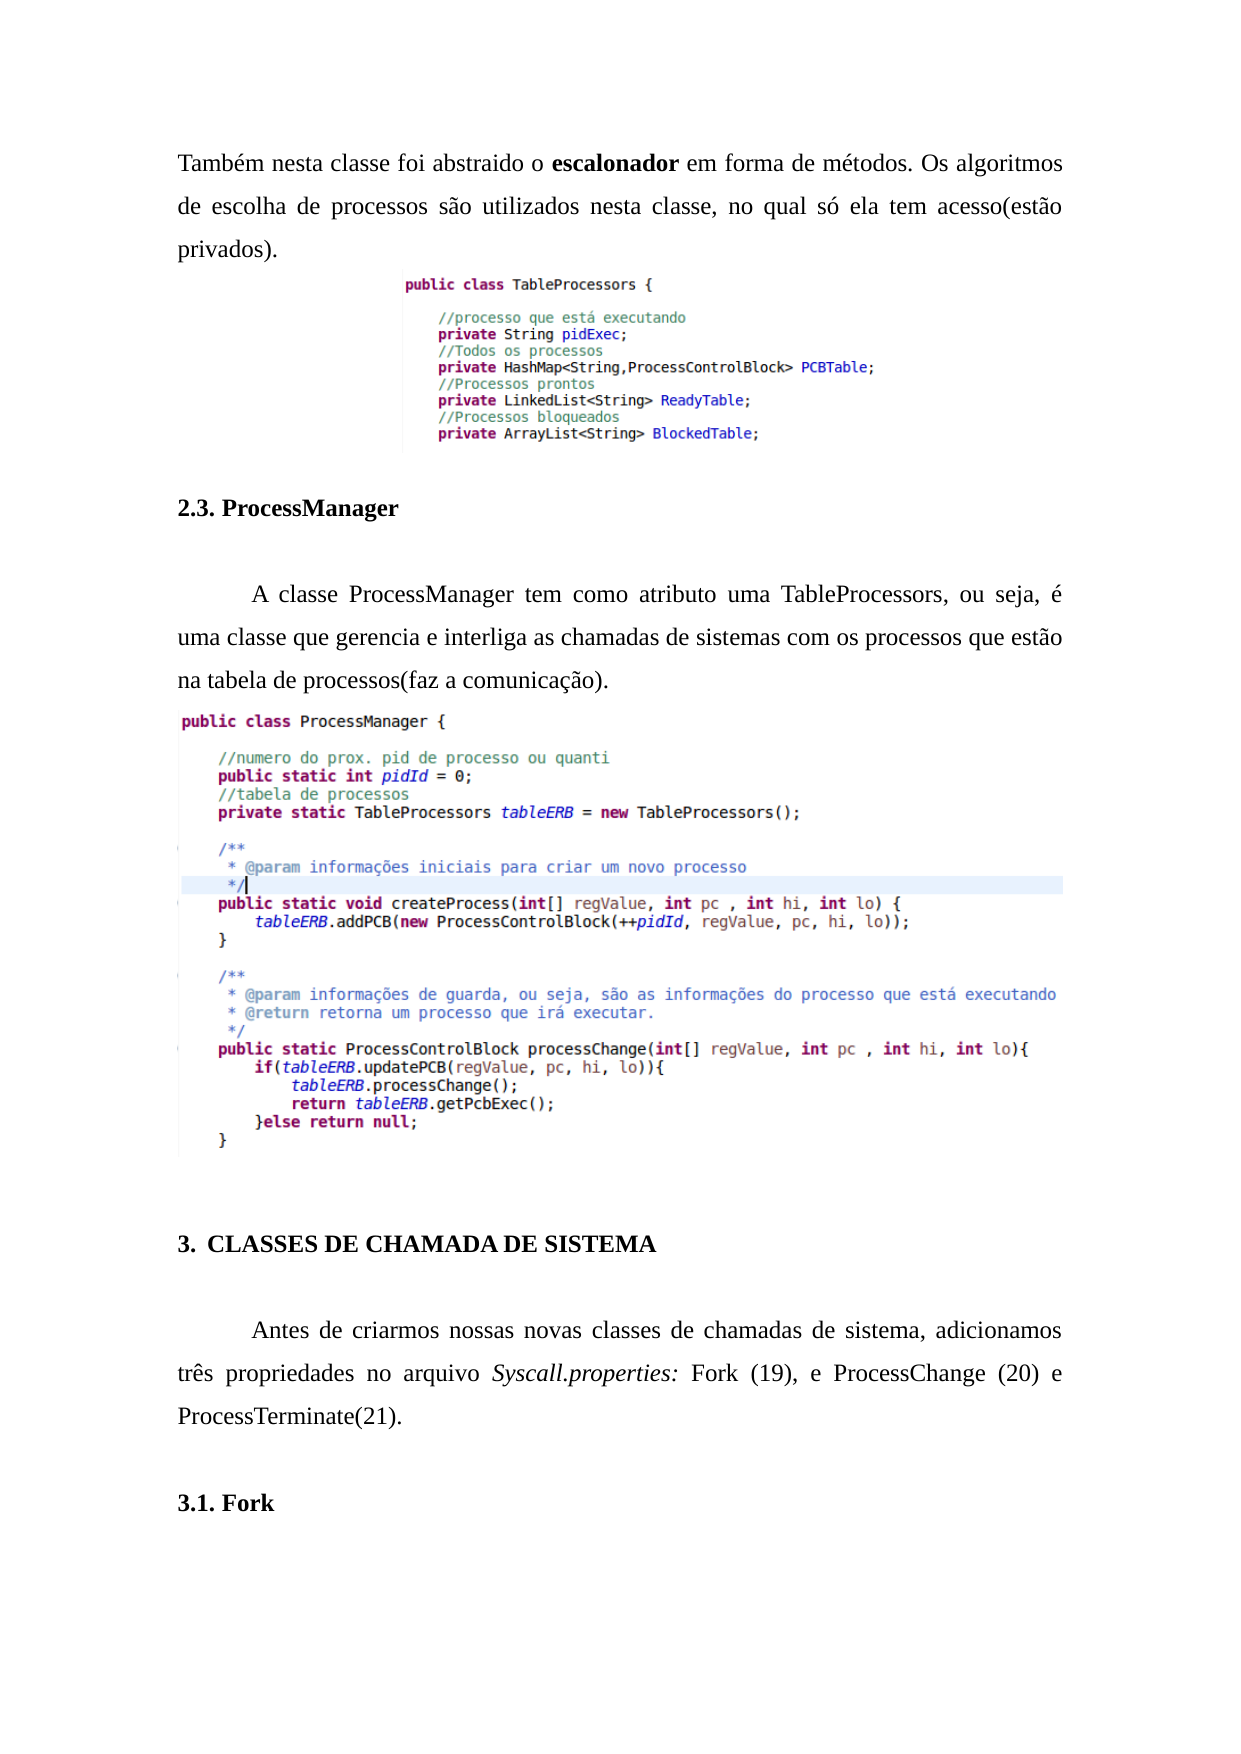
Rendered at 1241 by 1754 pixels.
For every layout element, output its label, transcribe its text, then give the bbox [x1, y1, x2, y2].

picture [177, 710, 1063, 1157]
list ProcessManager [177, 493, 1063, 521]
text Também nesta classe foi abstraido o escalonador em forma de métodos. Os algoritmos de escolha de processos são utilizados nesta classe, no qual só ela tem acesso(estão privados). [177, 148, 1063, 263]
list CLASSES DE CHAMADA DE SISTEMA [177, 1229, 1063, 1258]
text A classe ProcessManager tem como atributo uma TableProcessors, ou seja, é uma classe que gerencia e interliga as chamadas de sistemas com os processos que estão na tabela de processos(faz a comunicação). [177, 579, 1063, 694]
list Fork [177, 1488, 1063, 1516]
picture [401, 269, 900, 453]
text Antes de criarmos nossas novas classes de chamadas de sistema, adicionamos três propriedades no arquivo Syscall.properties: Fork (19), e ProcessChange (20) e ProcessTerminate(21). [177, 1315, 1063, 1430]
